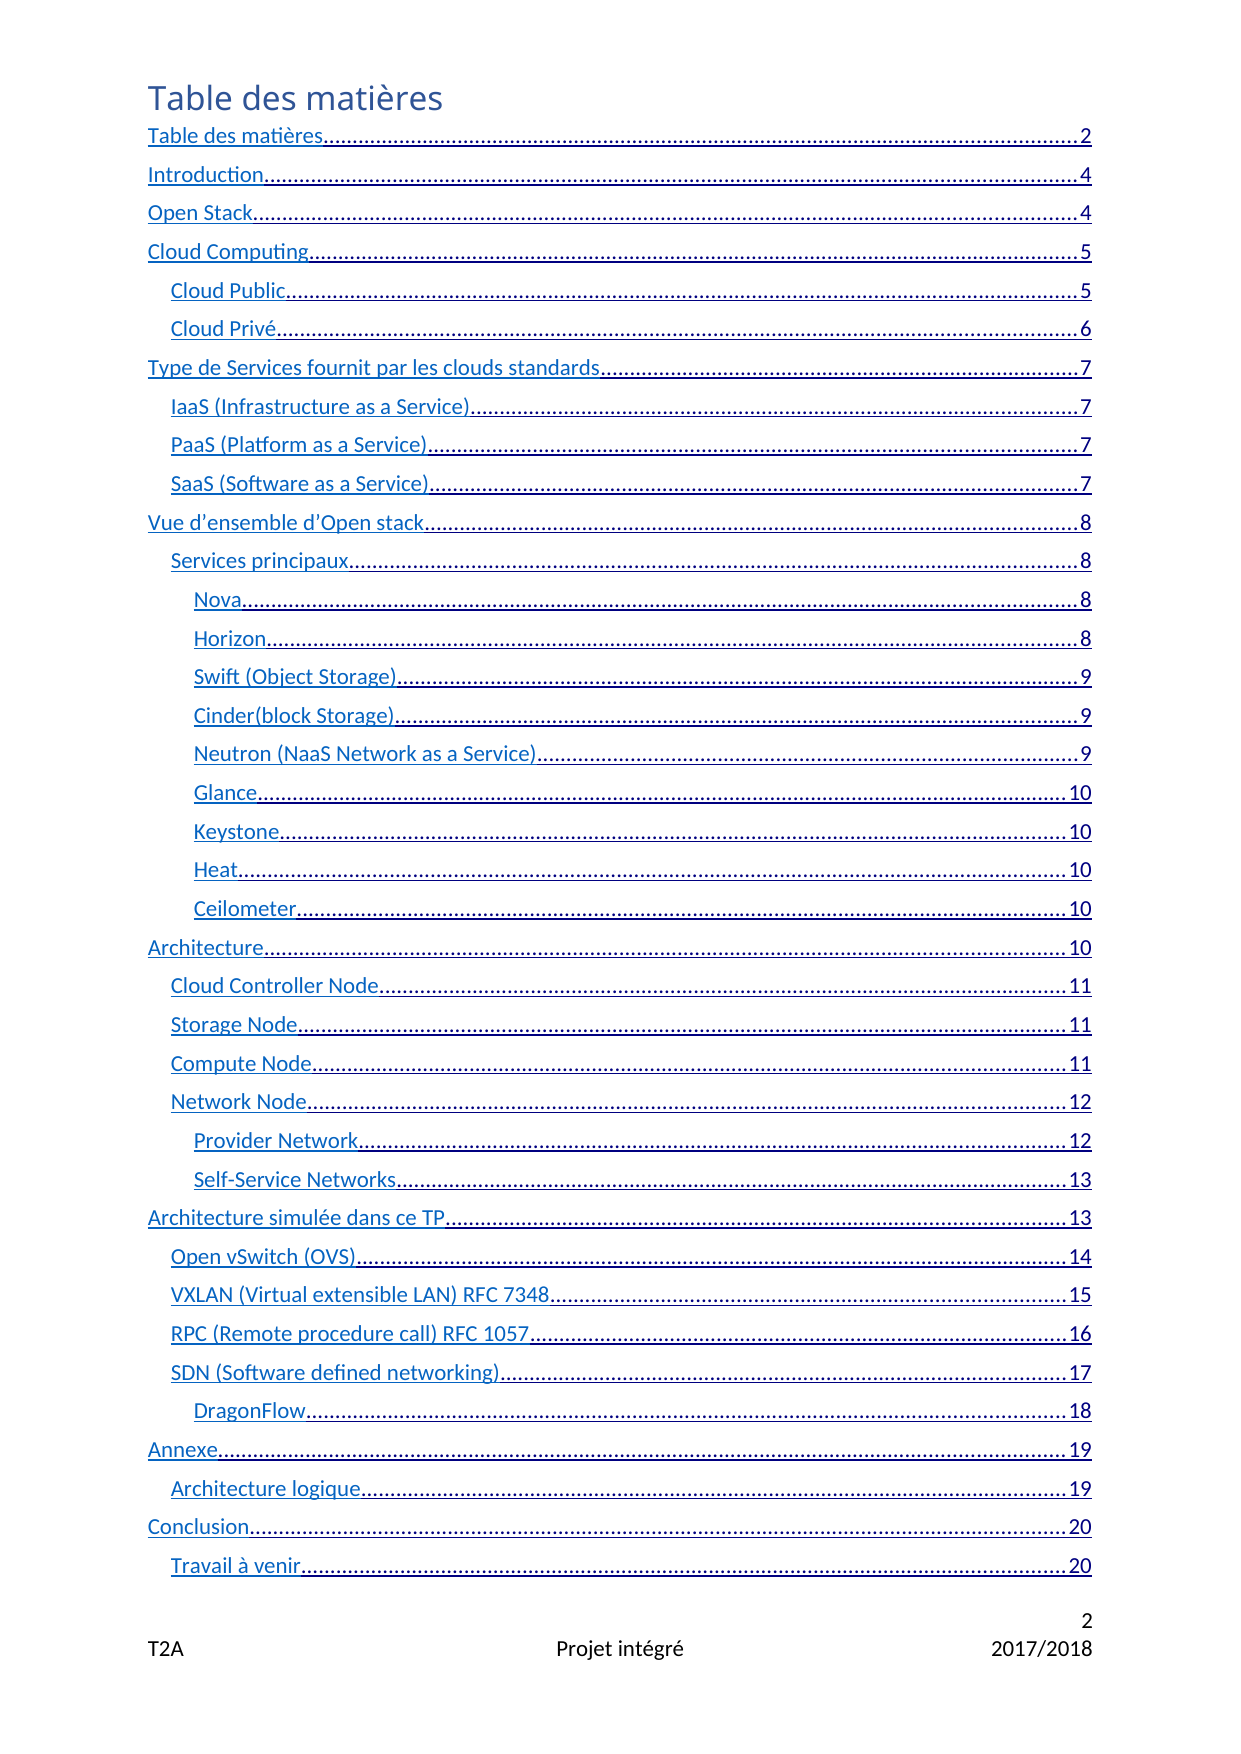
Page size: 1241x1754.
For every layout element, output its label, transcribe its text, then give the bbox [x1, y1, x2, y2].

text Compute Node 11 [171, 1049, 1093, 1077]
text SaaS (Software as a Service) 7 [171, 469, 1093, 497]
text Ceilometer 10 [193, 894, 1093, 922]
text Storage Node 11 [171, 1010, 1093, 1038]
text Introduction 4 [148, 160, 1093, 188]
text Open Stack 4 [148, 198, 1093, 227]
text IaaS (Infrastructure as a Service) 7 [171, 392, 1093, 420]
text Architecture simulée dans ce TP 13 [148, 1203, 1093, 1231]
text Keystone 10 [193, 817, 1093, 845]
text Self-Service Networks 13 [193, 1165, 1093, 1193]
text Travail à venir 20 [171, 1551, 1093, 1579]
text VXLAN (Virtual extensible LAN) RFC 7348 15 [171, 1281, 1093, 1309]
text SDN (Software defined networking) 17 [171, 1358, 1093, 1386]
text Annexe 19 [148, 1435, 1093, 1463]
text Provider Network 12 [193, 1126, 1093, 1154]
text Type de Services fournit par les clouds standards 7 [148, 353, 1093, 381]
text Nova 8 [193, 585, 1093, 613]
subtitle Table des matières [148, 75, 1093, 120]
text Architecture 10 [148, 933, 1093, 961]
text Cloud Computing 5 [148, 237, 1093, 265]
text Services principaux 8 [171, 546, 1093, 574]
text Conclusion 20 [148, 1512, 1093, 1541]
text Architecture logique 19 [171, 1474, 1093, 1502]
text Vue d’ensemble d’Open stack 8 [148, 508, 1093, 536]
text Heat 10 [193, 856, 1093, 883]
text Cloud Public 5 [171, 276, 1093, 304]
text Open vSwitch (OVS) 14 [171, 1242, 1093, 1270]
text Cloud Controller Node 11 [171, 971, 1093, 999]
text Table des matières 2 [148, 121, 1093, 149]
text Network Node 12 [171, 1087, 1093, 1115]
text Cloud Privé 6 [171, 314, 1093, 342]
text Cinder (block Storage) 9 [193, 701, 1093, 729]
text DragonFlow 18 [193, 1397, 1093, 1424]
text PaaS (Platform as a Service) 7 [171, 430, 1093, 458]
text Neutron (NaaS Network as a Service) 9 [193, 739, 1093, 768]
text RPC (Remote procedure call) RFC 1057 16 [171, 1319, 1093, 1347]
text Horizon 8 [193, 624, 1093, 652]
text Glance 10 [193, 778, 1093, 806]
text Swift (Object Storage) 9 [193, 662, 1093, 690]
